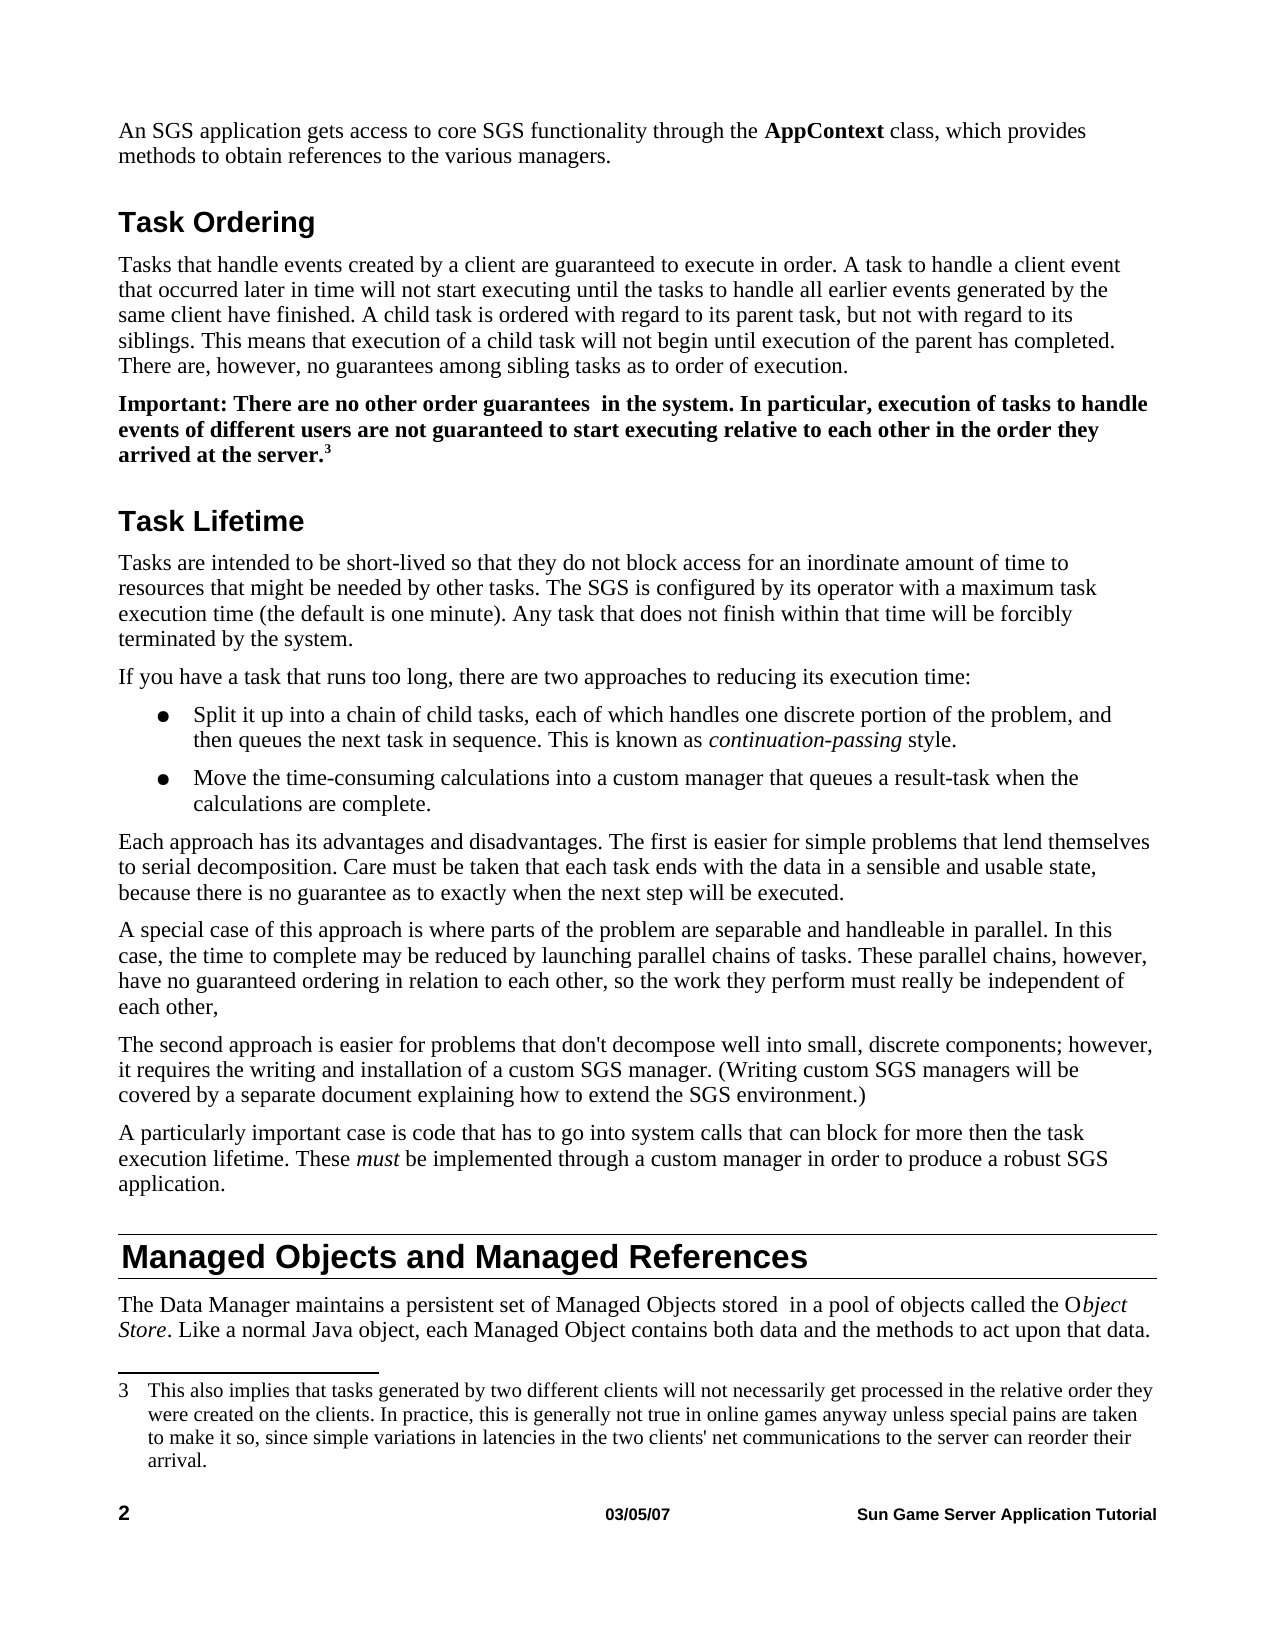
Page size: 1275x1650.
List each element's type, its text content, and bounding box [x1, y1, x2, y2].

text Tasks are intended to be short-lived so that they do not block access for an inordinate amount of time to resources that might be needed by other tasks. The SGS is configured by its operator with a maximum task execution time (the default is one minute). Any task that does not finish within that time will be forcibly terminated by the system. [118, 550, 1157, 652]
text An SGS application gets access to core SGS functionality through the AppContext class, which provides methods to obtain references to the various managers. [118, 118, 1157, 169]
text The Data Manager maintains a persistent set of Managed Objects stored in a pool of objects called the Object Store. Like a normal Java object, each Managed Object contains both data and the methods to act upon that data. [118, 1292, 1157, 1343]
subtitle Managed Objects and Managed References [118, 1235, 1157, 1278]
text The second approach is easier for problems that don't decompose well into small, discrete components; however, it requires the writing and installation of a custom SGS manager. (Writing custom SGS managers will be covered by a separate document explaining how to extend the SGS environment.) [118, 1032, 1157, 1108]
text Each approach has its advantages and disadvantages. The first is easier for simple problems that lend themselves to serial decomposition. Care must be taken that each task ends with the data in a sensible and usable state, because there is no guarantee as to exactly when the next step will be executed. [118, 829, 1157, 905]
subtitle Task Lifetime [118, 505, 1157, 537]
text A particularly important case is code that has to go into system calls that can block for more then the task execution lifetime. These must be implemented through a custom manager in order to produce a robust SGS application. [118, 1120, 1157, 1197]
list Move the time-consuming calculations into a custom manager that queues a result-task when the calculations are complete. [156, 765, 1157, 816]
subtitle Task Ordering [118, 206, 1157, 239]
text This also implies that tasks generated by two different clients will not necessarily get processed in the relative order they were created on the clients. In practice, this is generally not true in online games anyway unless special pains are taken to make it so, since simple variations in latencies in the two clients' net communications to the server can reorder their arrival. [118, 1379, 1157, 1472]
text A special case of this approach is where parts of the problem are separable and handleable in parallel. In this case, the time to complete may be reduced by launching parallel chains of tasks. These parallel chains, however, have no guaranteed ordering in relation to each other, so the work they perform must really be independent of each other, [118, 917, 1157, 1019]
text Important: There are no other order guarantees in the system. In particular, execution of tasks to handle events of different users are not guaranteed to start executing relative to each other in the order they arrived at the server. [118, 391, 1157, 467]
list Split it up into a chain of child tasks, each of which handles one discrete portion of the problem, and then queues the next task in sequence. This is known as continuation-passing style. [156, 702, 1157, 753]
text Tasks that handle events created by a client are guaranteed to execute in order. A task to handle a client event that occurred later in time will not start executing until the tasks to handle all earlier events generated by the same client have finished. A child task is ordered with regard to its parent task, but not with regard to its siblings. This means that execution of a child task will not begin until execution of the parent has completed. There are, however, no guarantees among sibling tasks as to order of execution. [118, 252, 1157, 379]
text If you have a task that runs too long, there are two approaches to reducing its execution time: [118, 664, 1157, 689]
